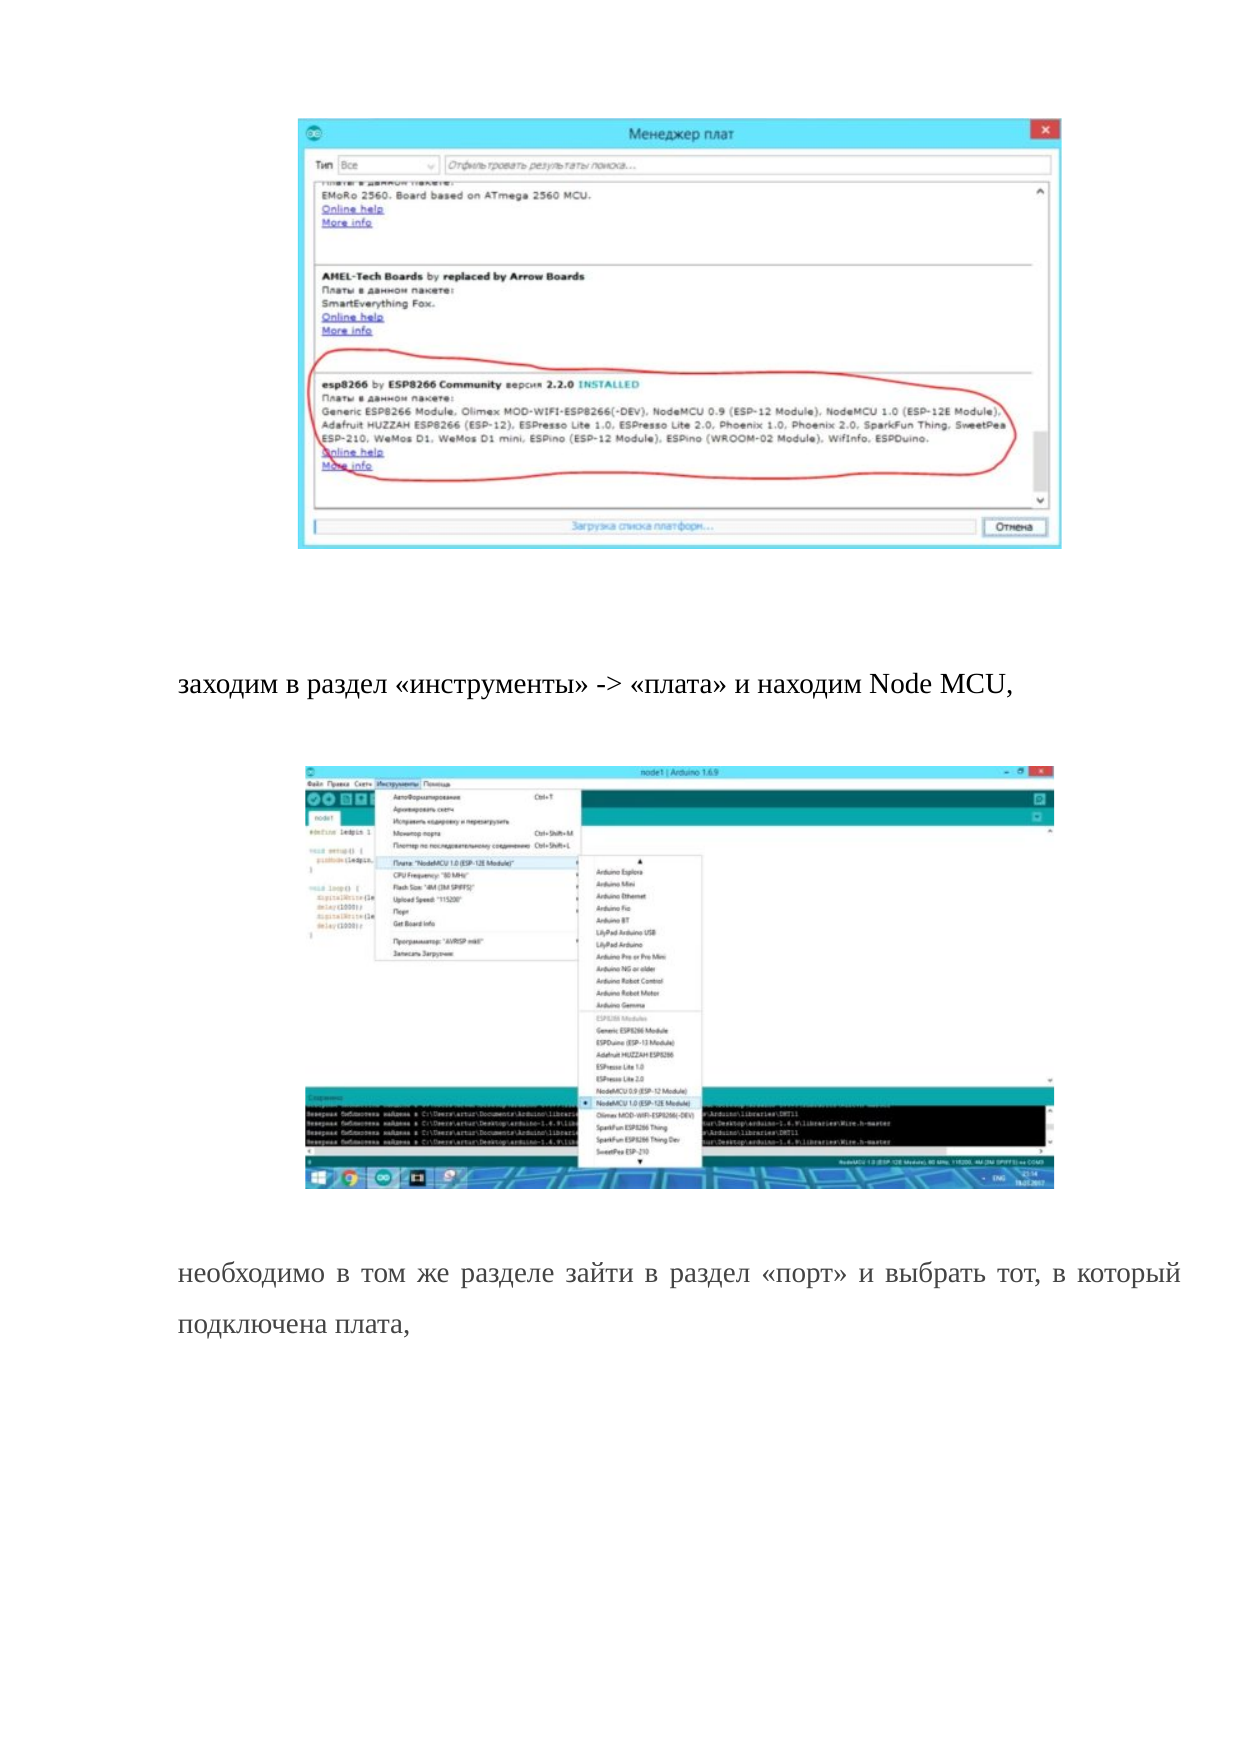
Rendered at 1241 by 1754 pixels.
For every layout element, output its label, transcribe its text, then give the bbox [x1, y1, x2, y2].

picture [297, 118, 1062, 549]
text необходимо в том же разделе зайти в раздел «порт» и выбрать тот, в который подключена плата, [178, 1255, 1182, 1339]
picture [305, 766, 1055, 1189]
text заходим в раздел «инструменты» -> «плата» и находим Node MCU, [178, 666, 1182, 699]
